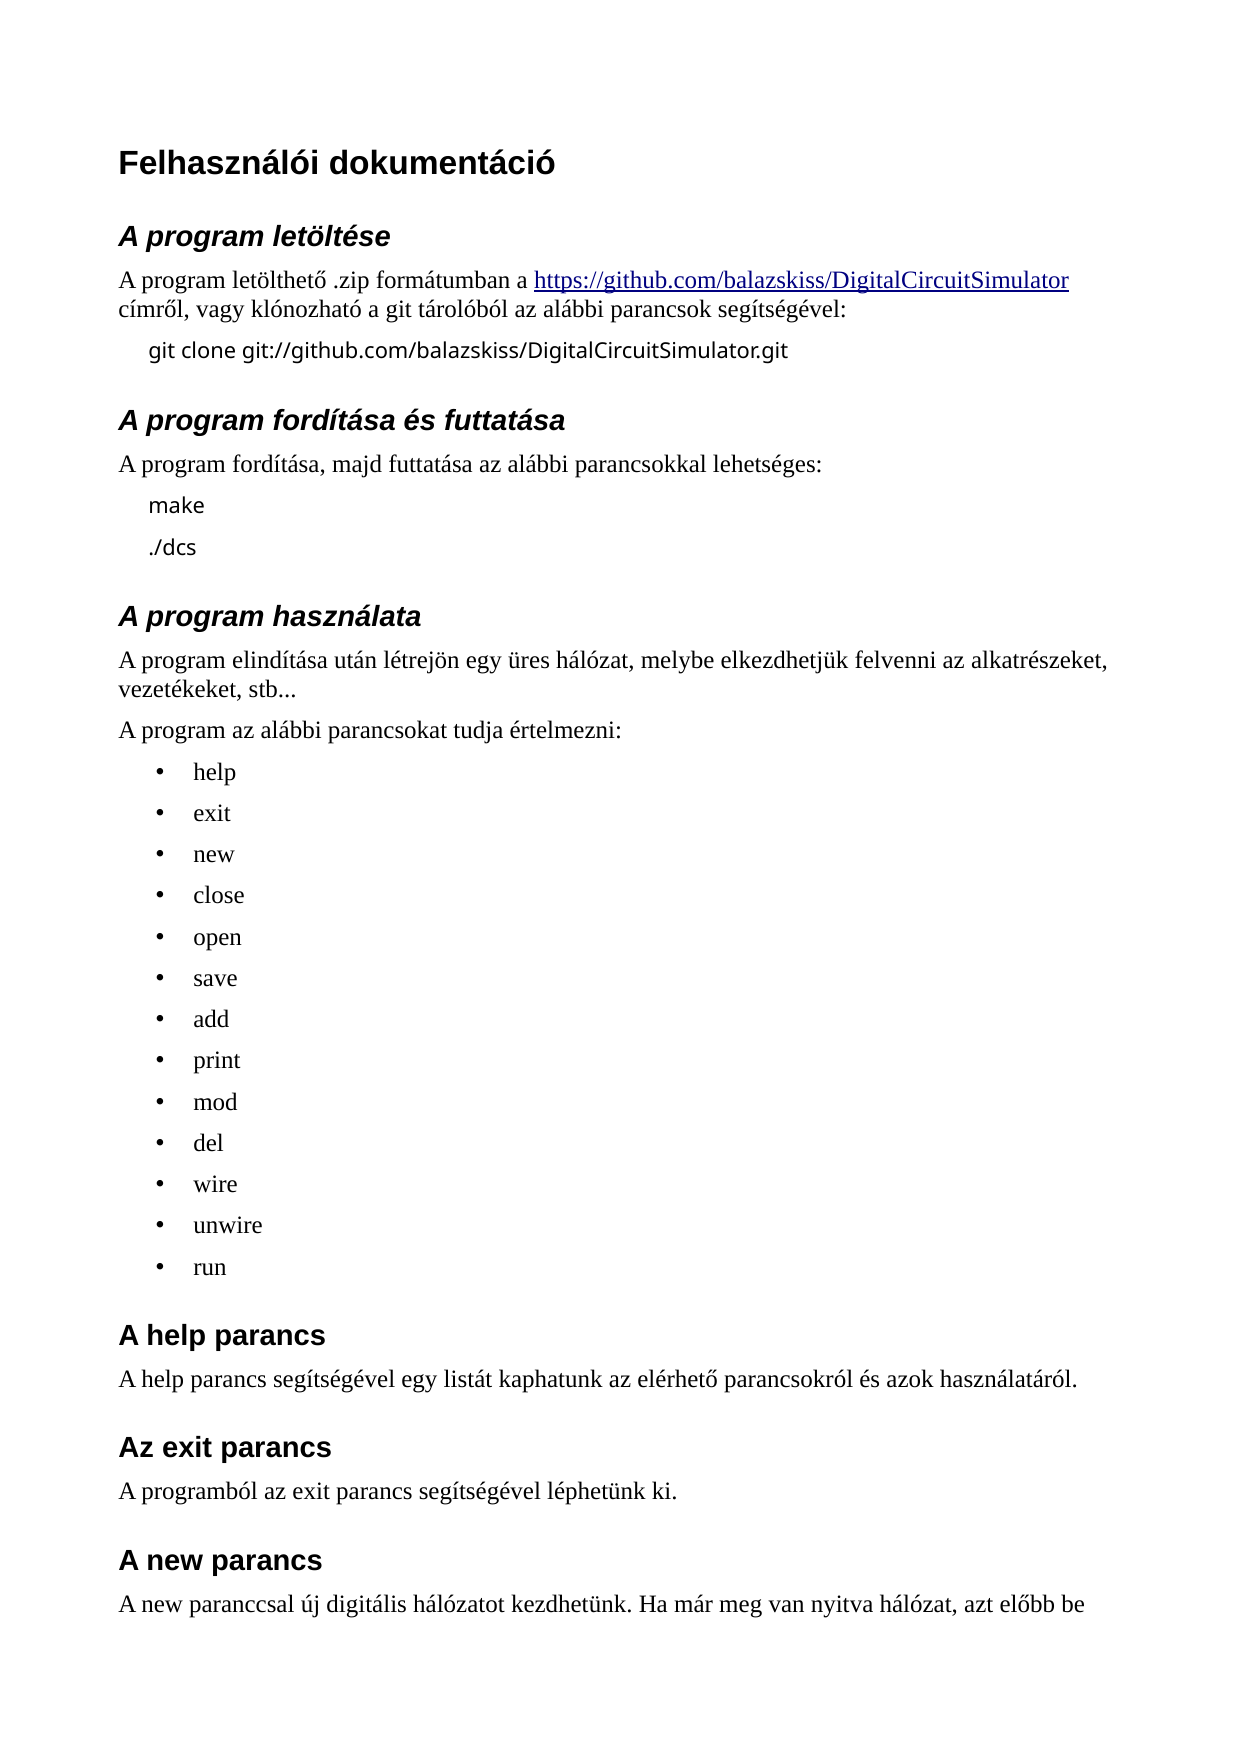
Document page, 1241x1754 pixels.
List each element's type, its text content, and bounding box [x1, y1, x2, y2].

text A help parancs segítségével egy listát kaphatunk az elérhető parancsokról és azok használatáról. [118, 1364, 1122, 1393]
text git clone git://github.com/balazskiss/DigitalCircuitSimulator.git [148, 335, 1122, 365]
list exit [156, 798, 1122, 827]
list run [156, 1252, 1122, 1281]
list wire [156, 1169, 1122, 1198]
subtitle Felhasználói dokumentáció [118, 143, 1122, 182]
list save [156, 963, 1122, 992]
subtitle A help parancs [118, 1318, 1122, 1352]
list help [156, 757, 1122, 786]
text A programból az exit parancs segítségével léphetünk ki. [118, 1476, 1122, 1505]
subtitle A program letöltése [118, 219, 1122, 253]
list unwire [156, 1211, 1122, 1239]
text A program fordítása, majd futtatása az alábbi parancsokkal lehetséges: [118, 449, 1122, 477]
text make [148, 490, 1122, 520]
subtitle A program használata [118, 599, 1122, 633]
subtitle Az exit parancs [118, 1430, 1122, 1464]
list print [156, 1046, 1122, 1074]
text A program az alábbi parancsokat tudja értelmezni: [118, 716, 1122, 744]
subtitle A new parancs [118, 1543, 1122, 1576]
list open [156, 922, 1122, 951]
subtitle A program fordítása és futtatása [118, 403, 1122, 436]
text ./dcs [148, 532, 1122, 562]
list new [156, 839, 1122, 868]
text A program letölthető .zip formátumban a https://github.com/balazskiss/DigitalCircuitSimulator címről, vagy klónozható a git tárolóból az alábbi parancsok segítségével: [118, 265, 1122, 323]
text A new paranccsal új digitális hálózatot kezdhetünk. Ha már meg van nyitva hálózat, azt előbb be [118, 1589, 1122, 1617]
list add [156, 1004, 1122, 1033]
list close [156, 881, 1122, 909]
text A program elindítása után létrejön egy üres hálózat, melybe elkezdhetjük felvenni az alkatrészeket, vezetékeket, stb... [118, 646, 1122, 703]
list mod [156, 1087, 1122, 1116]
list del [156, 1128, 1122, 1157]
